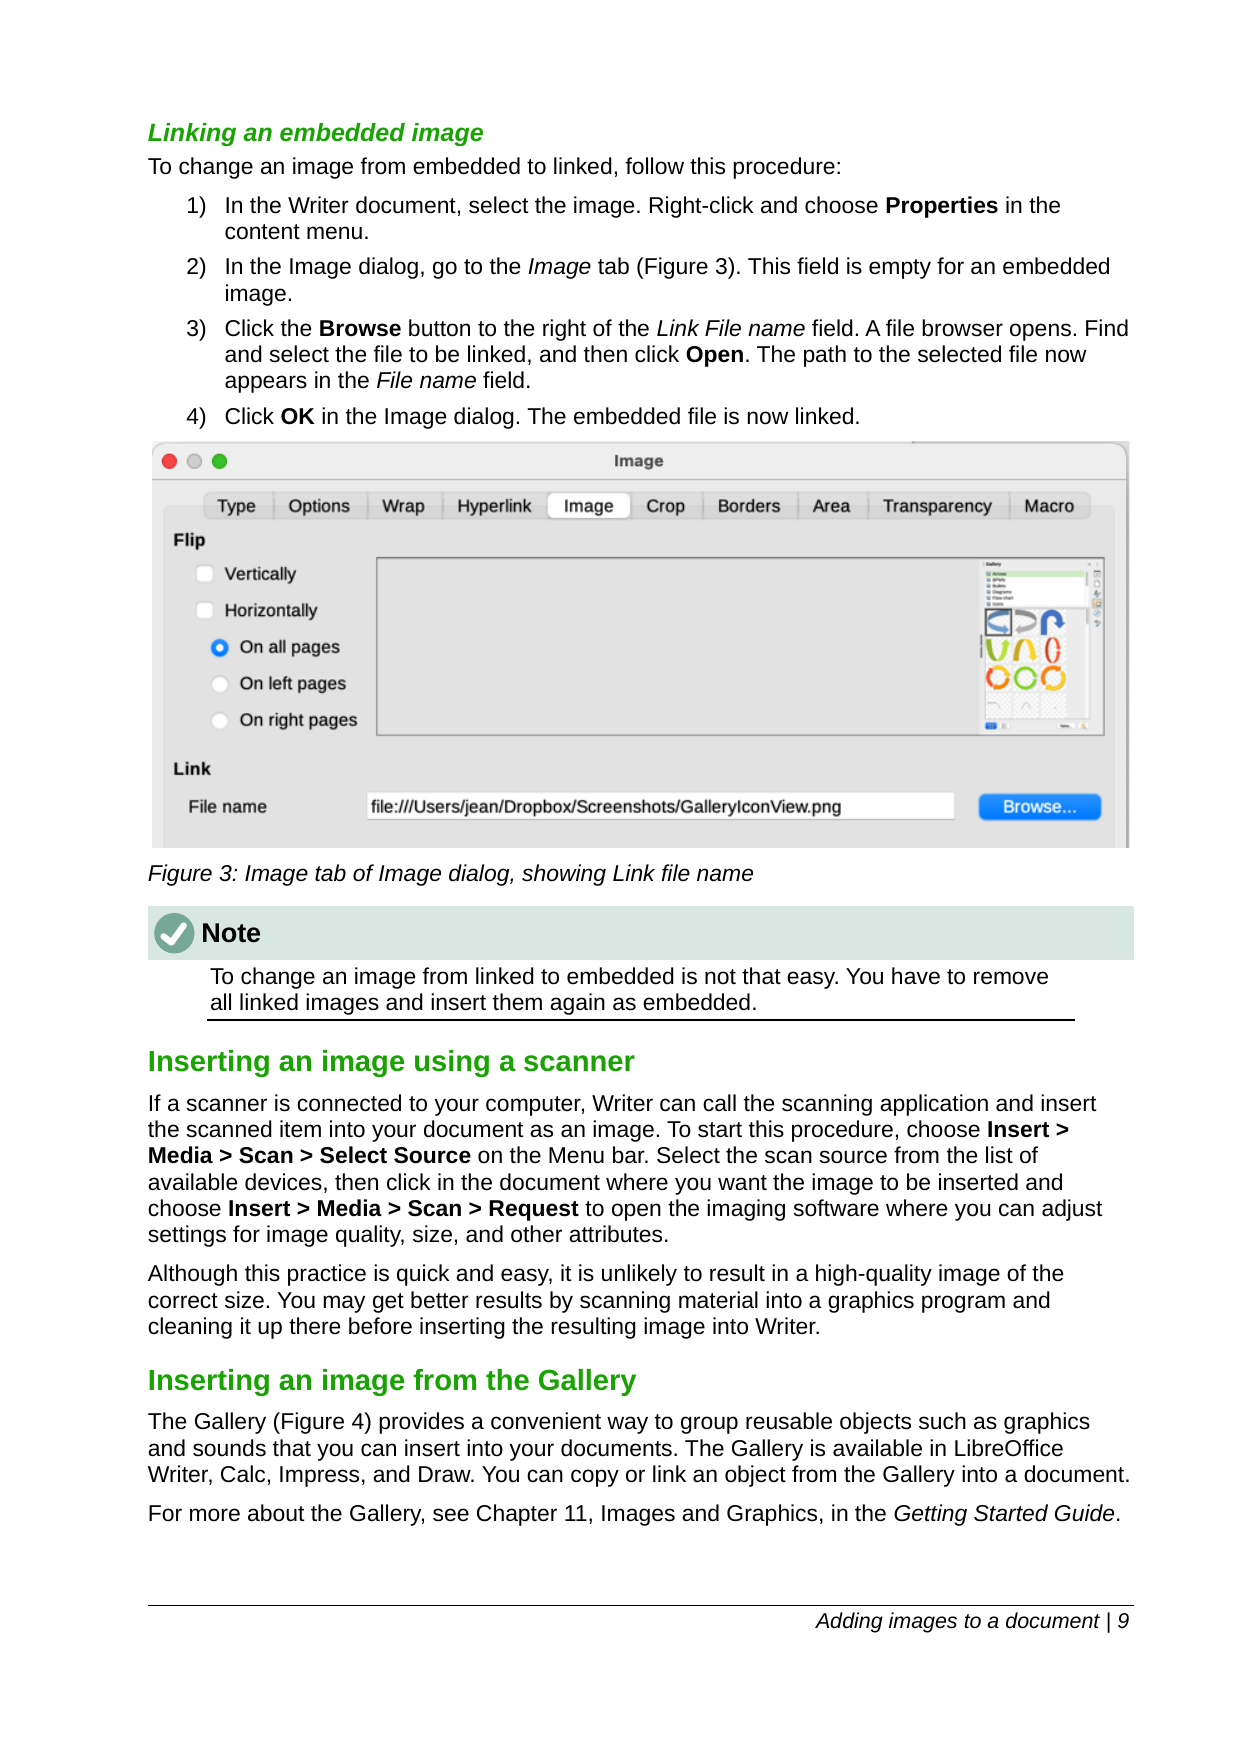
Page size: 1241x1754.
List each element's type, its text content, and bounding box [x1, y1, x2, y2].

text To change an image from linked to embedded is not that easy. You have to remove all linked images and insert them again as embedded. [207, 960, 1075, 1019]
text For more about the Gallery, see Chapter 11, Images and Graphics, in the Getting Started Guide. [148, 1500, 1134, 1526]
text Figure 3: Image tab of Image dialog, showing Link file name [148, 860, 1134, 886]
list In the Image dialog, go to the Image tab (Figure 3). This field is empty for an embedded image. [207, 253, 1134, 306]
list Click the Browse button to the right of the Link File name field. A file browser opens. Find and select the file to be linked, and then click Open. The path to the selected file now appears in the File name field. [207, 315, 1134, 394]
picture [152, 441, 1130, 848]
text If a scanner is connected to your computer, Writer can call the scanning application and insert the scanned item into your document as an image. To start this procedure, choose Insert > Media > Scan > Select Source on the Menu bar. Select the scan source from the list of available devices, then click in the document where you want the image to be inserted and choose Insert > Media > Scan > Request to open the imaging software where you can adjust settings for image quality, size, and other attributes. [148, 1090, 1134, 1248]
text The Gallery (Figure 4) provides a convenient way to group reusable objects such as graphics and sounds that you can insert into your documents. The Gallery is available in LibreOffice Writer, Calc, Impress, and Draw. You can copy or link an object from the Gallery into a document. [148, 1408, 1134, 1487]
subtitle Inserting an image using a scanner [148, 1044, 1134, 1078]
list Click OK in the Image dialog. The embedded file is now linked. [207, 403, 1134, 429]
text Although this practice is quick and easy, it is unlikely to result in a high-quality image of the correct size. You may get better results by scanning material into a graphics program and cleaning it up there before inserting the resulting image into Writer. [148, 1260, 1134, 1339]
text To change an image from embedded to linked, follow this procedure: [148, 153, 1134, 179]
subtitle Linking an embedded image [148, 118, 1134, 147]
subtitle Inserting an image from the Gallery [148, 1363, 1134, 1397]
list In the Writer document, select the image. Right-click and choose Properties in the content menu. [207, 192, 1134, 244]
subtitle Note [148, 906, 1134, 960]
